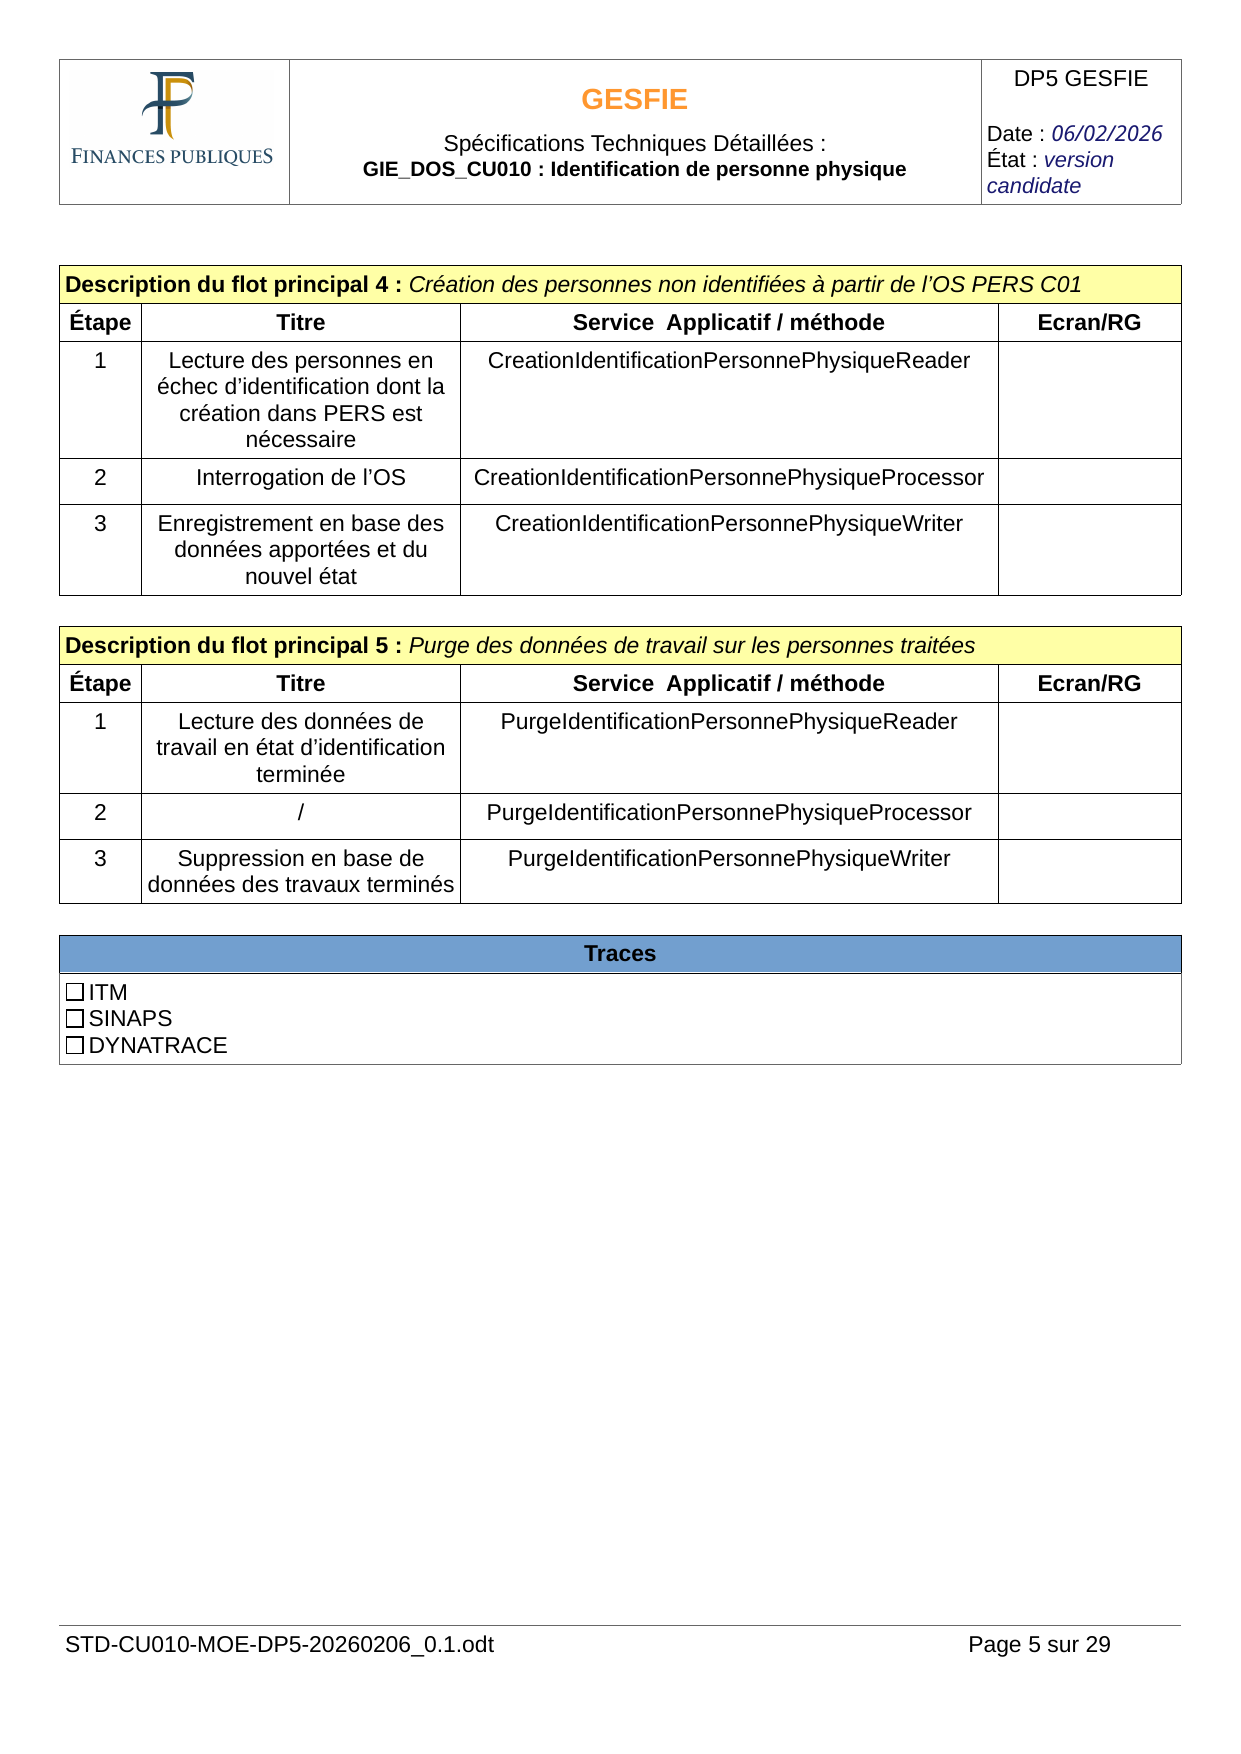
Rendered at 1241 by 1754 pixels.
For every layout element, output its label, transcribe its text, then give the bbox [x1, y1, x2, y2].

table_cell 1 [60, 703, 141, 793]
table_cell [999, 840, 1181, 903]
table_cell PurgeIdentificationPersonnePhysiqueReader [461, 703, 998, 793]
table_cell [999, 505, 1181, 595]
table_cell Suppression en base de données des travaux terminés [142, 840, 460, 903]
table_cell Ecran/RG [999, 665, 1181, 702]
table_cell Interrogation de l’OS [142, 459, 460, 504]
table_cell ITM SINAPS DYNATRACE [60, 974, 1181, 1064]
table_cell 1 [60, 342, 141, 458]
table_cell CreationIdentificationPersonnePhysiqueReader [461, 342, 998, 458]
table_header Description du flot principal 5 : Purge des données de travail sur les personnes traitées [60, 627, 1181, 664]
table_header Description du flot principal 4 : Création des personnes non identifiées à partir de l’OS PERS C01 [60, 266, 1181, 303]
table_cell Lecture des personnes en échec d’identification dont la création dans PERS est nécessaire [142, 342, 460, 458]
table_cell Ecran/RG [999, 304, 1181, 341]
table_cell 3 [60, 505, 141, 595]
table_cell Service Applicatif / méthode [461, 665, 998, 702]
table_cell 2 [60, 794, 141, 839]
table_cell CreationIdentificationPersonnePhysiqueProcessor [461, 459, 998, 504]
table_cell Titre [142, 304, 460, 341]
table_header Traces [60, 936, 1181, 972]
picture [69, 70, 274, 168]
table_cell Titre [142, 665, 460, 702]
table_cell [999, 794, 1181, 839]
table_cell [999, 703, 1181, 793]
table_cell Lecture des données de travail en état d’identification terminée [142, 703, 460, 793]
table_cell Service Applicatif / méthode [461, 304, 998, 341]
table_cell [999, 459, 1181, 504]
table_cell 3 [60, 840, 141, 903]
table_cell Étape [60, 304, 141, 341]
table_cell [999, 342, 1181, 458]
table_cell PurgeIdentificationPersonnePhysiqueWriter [461, 840, 998, 903]
table_cell CreationIdentificationPersonnePhysiqueWriter [461, 505, 998, 595]
table_cell 2 [60, 459, 141, 504]
table_cell Enregistrement en base des données apportées et du nouvel état [142, 505, 460, 595]
table_cell PurgeIdentificationPersonnePhysiqueProcessor [461, 794, 998, 839]
table_cell / [142, 794, 460, 839]
table_cell Étape [60, 665, 141, 702]
